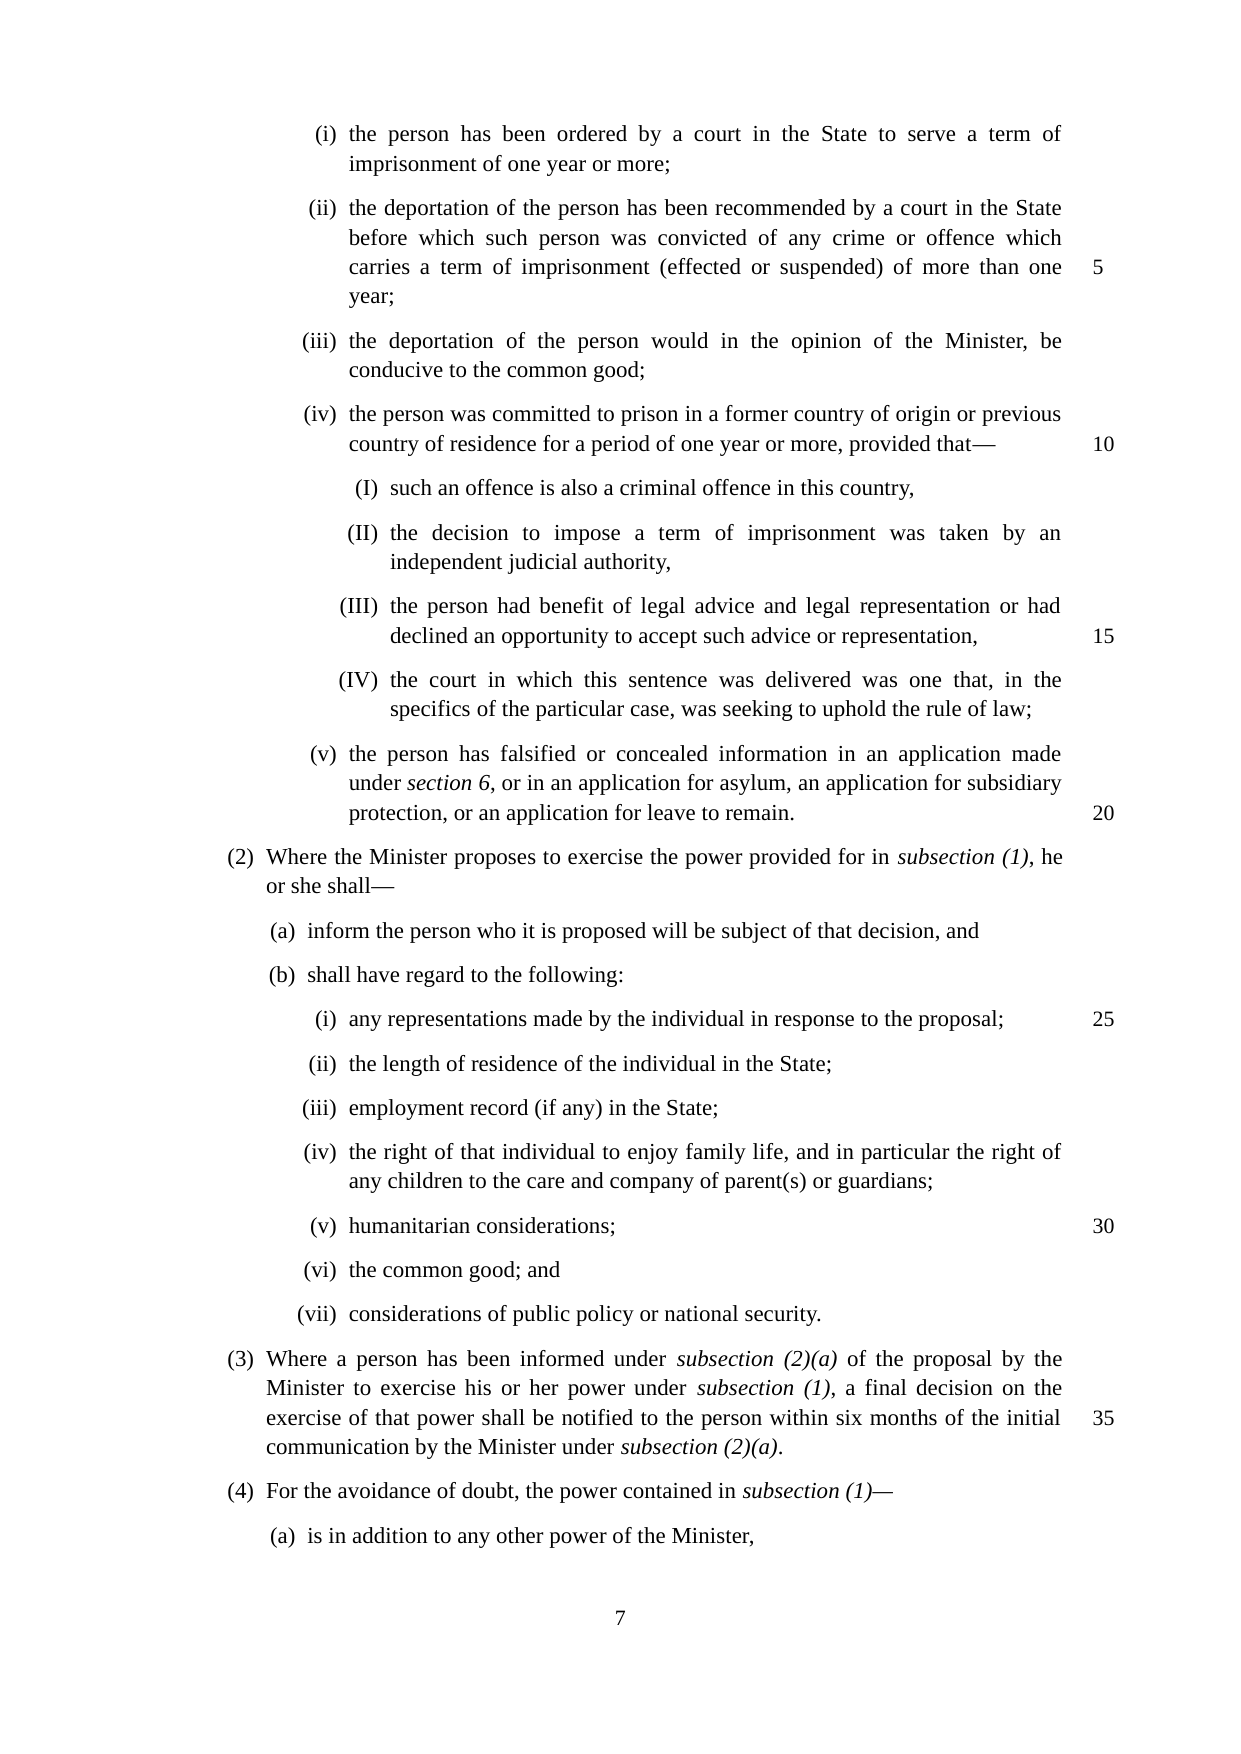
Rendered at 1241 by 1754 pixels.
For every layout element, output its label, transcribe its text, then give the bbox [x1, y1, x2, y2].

text (II) the decision to impose a term of imprisonment was taken by an independent judicial authority, [177, 516, 1063, 575]
text (ii) the length of residence of the individual in the State; [177, 1047, 1063, 1077]
text (v) humanitarian considerations; [177, 1210, 1063, 1239]
text (IV) the court in which this sentence was delivered was one that, in the specifics of the particular case, was seeking to uphold the rule of law; [177, 664, 1063, 723]
text (iv) the person was committed to prison in a former country of origin or previous country of residence for a period of one year or more, provided that⁠— [177, 398, 1063, 457]
text (a) inform the person who it is proposed will be subject of that decision, and [177, 914, 1063, 944]
text (2) Where the Minister proposes to exercise the power provided for in subsection (1), he or she shall⁠— [177, 841, 1063, 900]
text (vi) the common good; and [177, 1254, 1063, 1283]
text (3) Where a person has been informed under subsection (2)(a) of the proposal by the Minister to exercise his or her power under subsection (1), a final decision on the exercise of that power shall be notified to the person within six months of the initial communication by the Minister under subsection (2)(a). [177, 1342, 1063, 1460]
text (iv) the right of that individual to enjoy family life, and in particular the right of any children to the care and company of parent(s) or guardians; [177, 1136, 1063, 1195]
text (I) such an offence is also a criminal offence in this country, [177, 472, 1063, 502]
text (b) shall have regard to the following: [177, 959, 1063, 988]
text (v) the person has falsified or concealed information in an application made under section 6, or in an application for asylum, an application for subsidiary protection, or an application for leave to remain. [177, 738, 1063, 826]
text (III) the person had benefit of legal advice and legal representation or had declined an opportunity to accept such advice or representation, [177, 590, 1063, 649]
text (a) is in addition to any other power of the Minister, [177, 1519, 1063, 1549]
text (i) the person has been ordered by a court in the State to serve a term of imprisonment of one year or more; [177, 118, 1063, 177]
text (iii) employment record (if any) in the State; [177, 1092, 1063, 1121]
text (i) any representations made by the individual in response to the proposal; [177, 1003, 1063, 1033]
text (ii) the deportation of the person has been recommended by a court in the State before which such person was convicted of any crime or offence which carries a term of imprisonment (effected or suspended) of more than one year; [177, 192, 1063, 310]
text (4) For the avoidance of doubt, the power contained in subsection (1)⁠— [177, 1475, 1063, 1505]
text (iii) the deportation of the person would in the opinion of the Minister, be conducive to the common good; [177, 324, 1063, 383]
text (vii) considerations of public policy or national security. [177, 1298, 1063, 1328]
